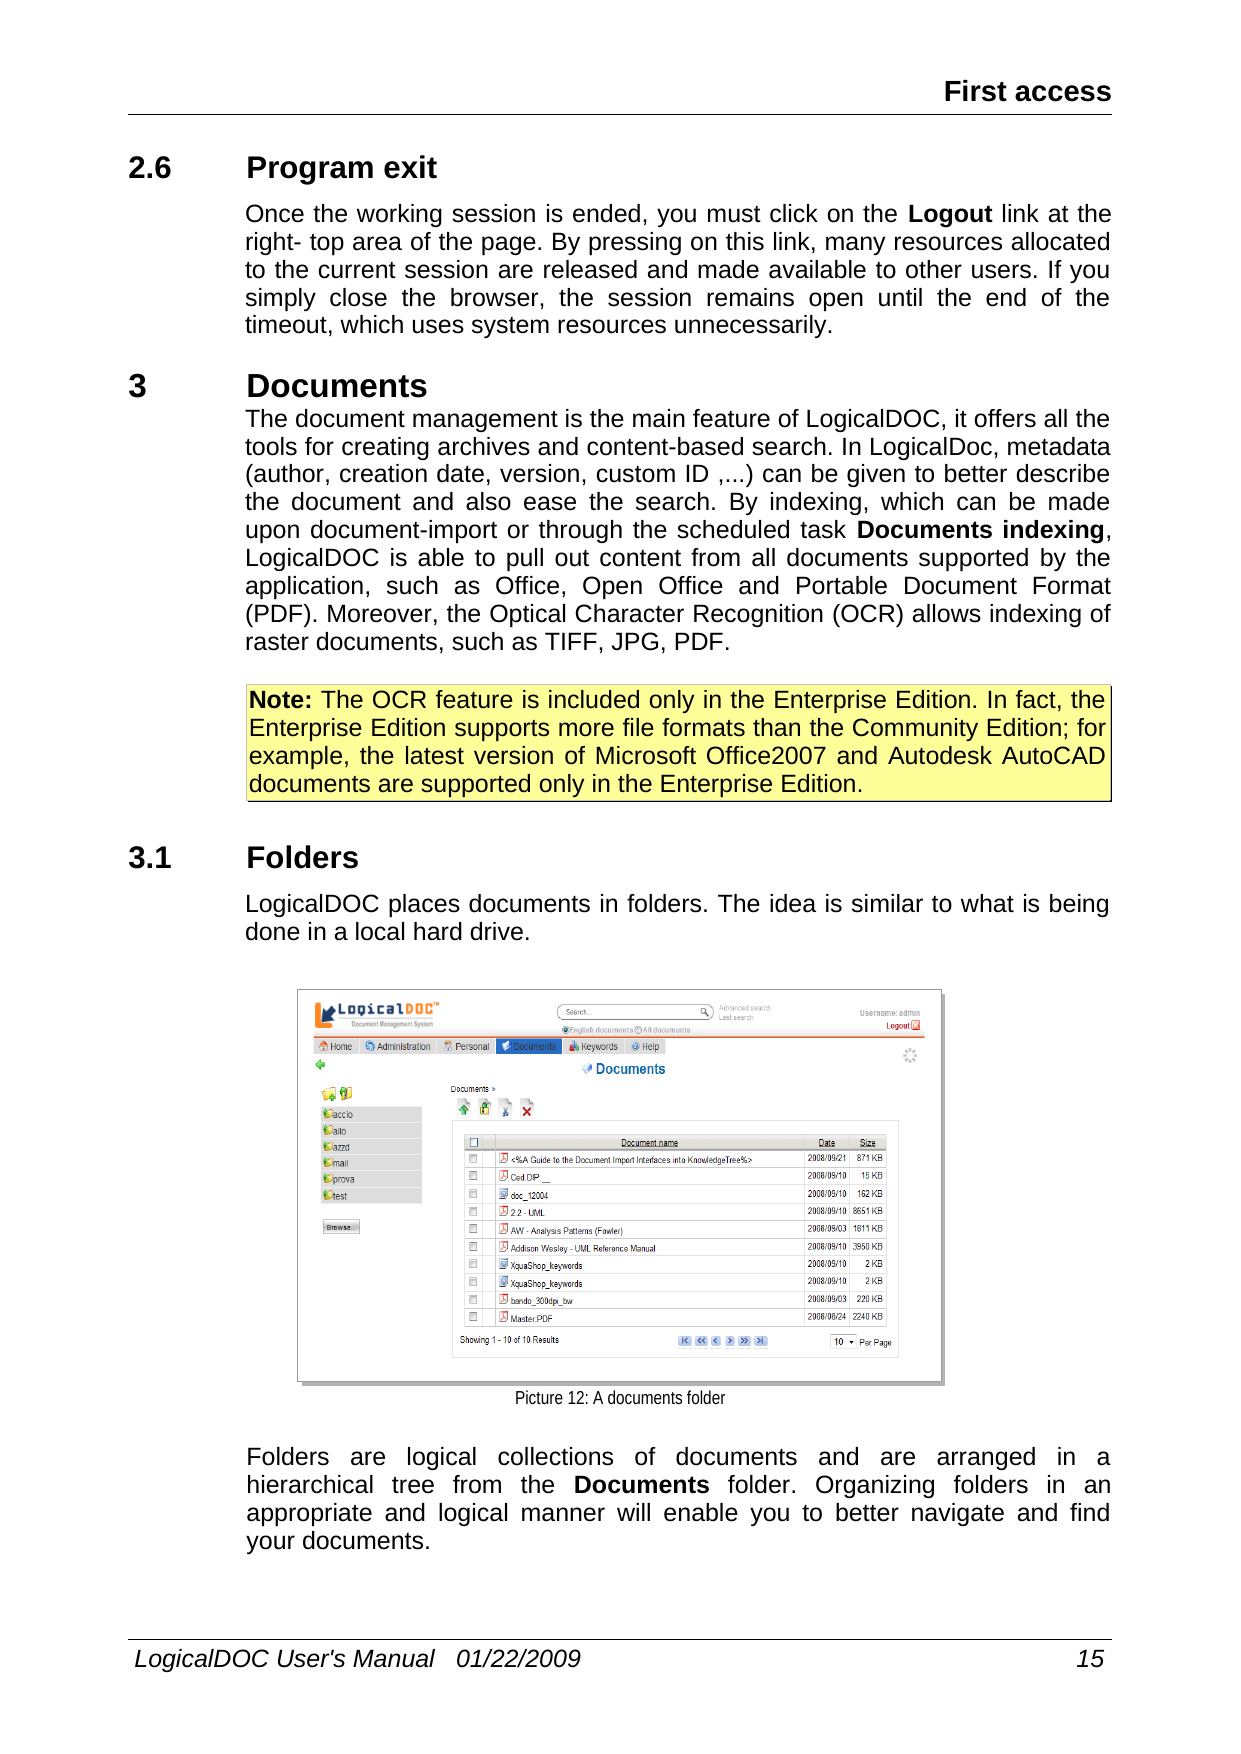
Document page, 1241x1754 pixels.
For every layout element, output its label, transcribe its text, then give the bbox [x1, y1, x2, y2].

picture [313, 998, 925, 1372]
subtitle Folders [128, 840, 1112, 875]
text Note: The OCR feature is included only in the Enterprise Edition. In fact, the Enterprise Edition supports more file formats than the Community Edition; for example, the latest version of Microsoft Office2007 and Autodesk AutoCAD documents are supported only in the Enterprise Edition. [247, 685, 1110, 800]
text The document management is the main feature of LogicalDOC, it offers all the tools for creating archives and content-based search. In LogicalDoc, metadata (author, creation date, version, custom ID ,...) can be given to better describe the document and also ease the search. By indexing, which can be made upon document-import or through the scheduled task Documents indexing, LogicalDOC is able to pull out content from all documents supported by the application, such as Office, Open Office and Portable Document Format (PDF). Moreover, the Optical Character Recognition (OCR) allows indexing of raster documents, such as TIFF, JPG, PDF. [245, 404, 1112, 656]
text Picture 12: A documents folder [297, 1382, 943, 1408]
text LogicalDOC places documents in folders. The idea is similar to what is being done in a local hard drive. [245, 889, 1112, 945]
subtitle Program exit [128, 150, 1112, 185]
subtitle Documents [128, 367, 1112, 404]
text Once the working session is ended, you must click on the Logout link at the right- top area of the page. By pressing on this link, many resources allocated to the current session are released and made available to other users. If you simply close the browser, the session remains open until the end of the timeout, which uses system resources unnecessarily. [245, 200, 1112, 339]
text Folders are logical collections of documents and are arranged in a hierarchical tree from the Documents folder. Organizing folders in an appropriate and logical manner will enable you to better navigate and find your documents. [246, 945, 1112, 1554]
